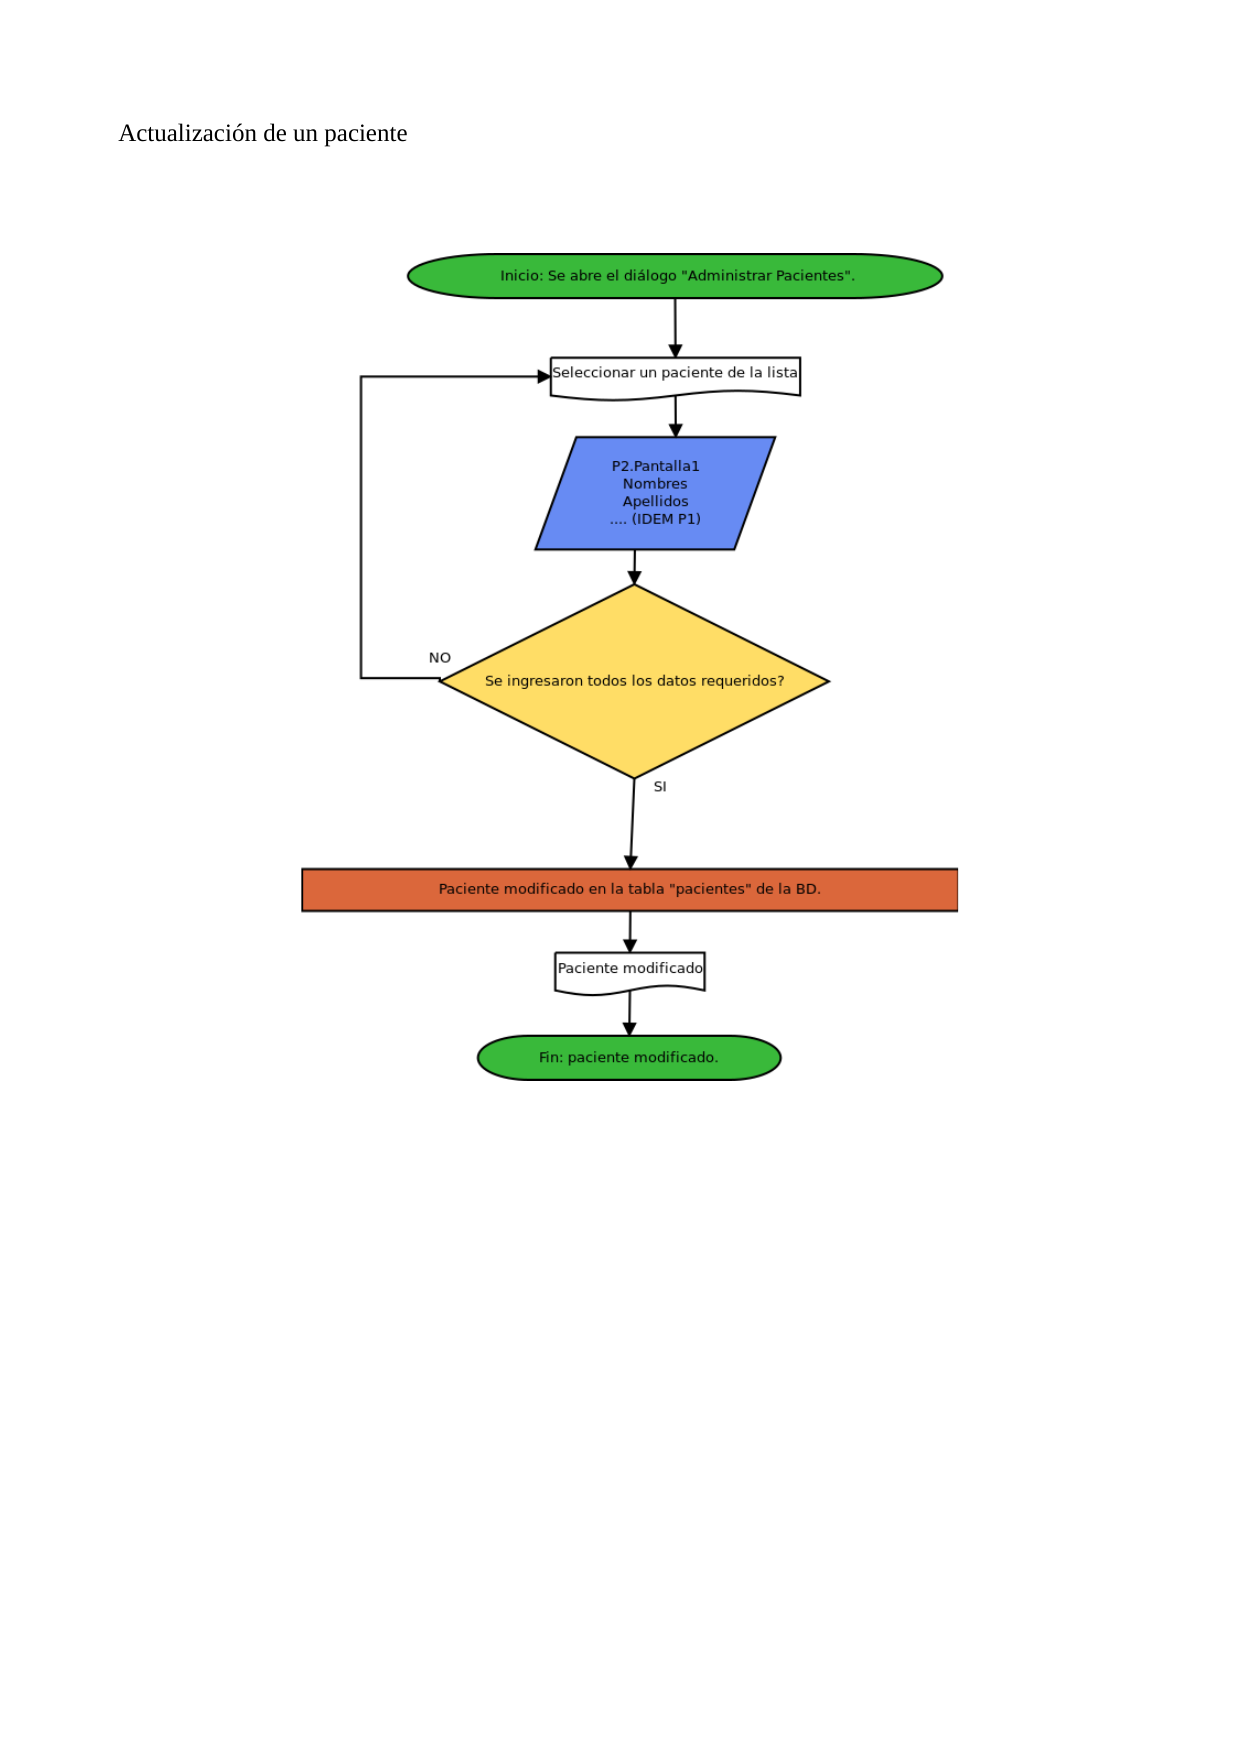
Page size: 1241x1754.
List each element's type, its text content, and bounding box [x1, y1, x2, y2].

picture [301, 253, 959, 1081]
text Actualización de un paciente [118, 118, 1122, 147]
